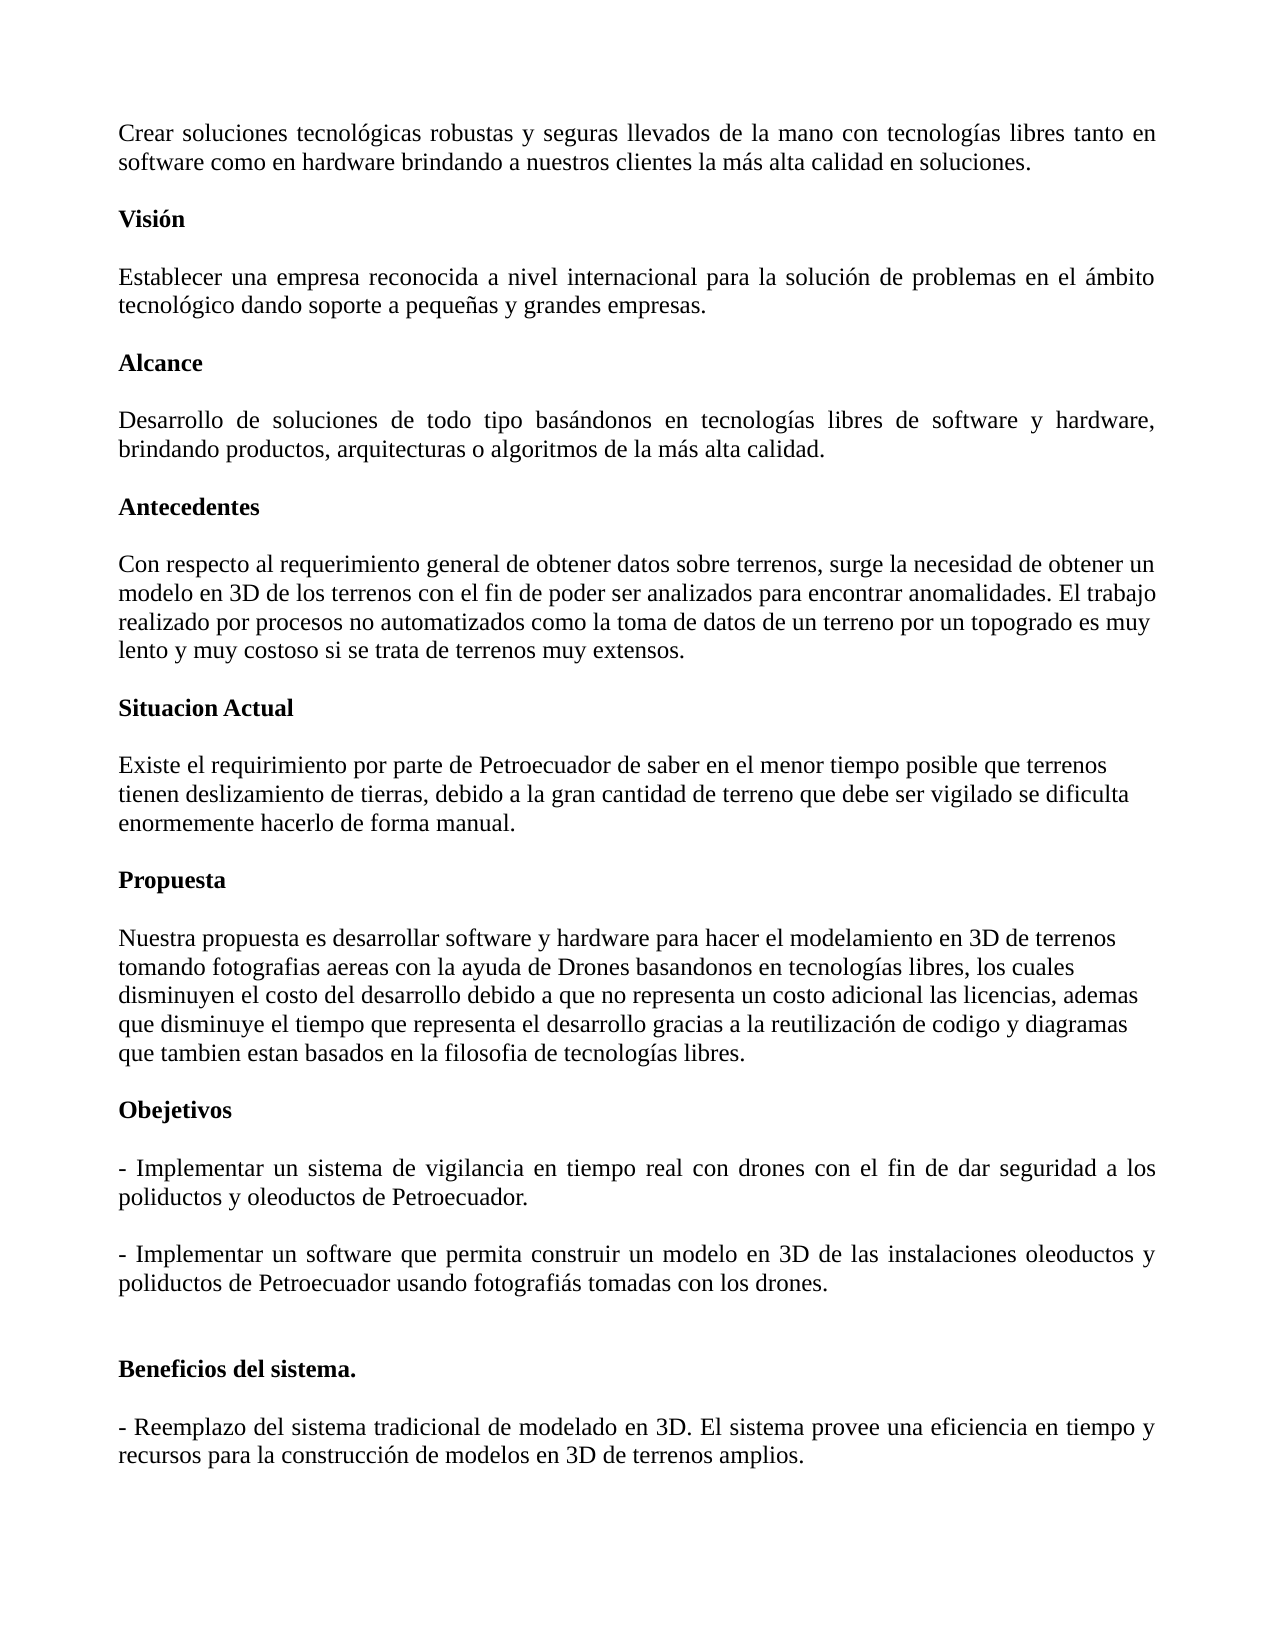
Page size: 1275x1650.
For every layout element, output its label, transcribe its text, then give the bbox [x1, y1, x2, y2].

text Propuesta [118, 866, 1157, 894]
text Crear soluciones tecnológicas robustas y seguras llevados de la mano con tecnologías libres tanto en software como en hardware brindando a nuestros clientes la más alta calidad en soluciones. [118, 118, 1157, 176]
text Alcance [118, 348, 1157, 377]
text Antecedentes [118, 492, 1157, 521]
text - Implementar un sistema de vigilancia en tiempo real con drones con el fin de dar seguridad a los poliductos y oleoductos de Petroecuador. [118, 1153, 1157, 1211]
text Desarrollo de soluciones de todo tipo basándonos en tecnologías libres de software y hardware, brindando productos, arquitecturas o algoritmos de la más alta calidad. [118, 406, 1157, 463]
text - Reemplazo del sistema tradicional de modelado en 3D. El sistema provee una eficiencia en tiempo y recursos para la construcción de modelos en 3D de terrenos amplios. [118, 1412, 1157, 1469]
text Visión [118, 204, 1157, 233]
text Obejetivos [118, 1096, 1157, 1124]
text Situacion Actual [118, 693, 1157, 722]
text Existe el requirimiento por parte de Petroecuador de saber en el menor tiempo posible que terrenos tienen deslizamiento de tierras, debido a la gran cantidad de terreno que debe ser vigilado se dificulta enormemente hacerlo de forma manual. [118, 751, 1157, 837]
text Nuestra propuesta es desarrollar software y hardware para hacer el modelamiento en 3D de terrenos tomando fotografias aereas con la ayuda de Drones basandonos en tecnologías libres, los cuales disminuyen el costo del desarrollo debido a que no representa un costo adicional las licencias, ademas que disminuye el tiempo que representa el desarrollo gracias a la reutilización de codigo y diagramas que tambien estan basados en la filosofia de tecnologías libres. [118, 923, 1157, 1067]
text Beneficios del sistema. [118, 1354, 1157, 1383]
text - Implementar un software que permita construir un modelo en 3D de las instalaciones oleoductos y poliductos de Petroecuador usando fotografiás tomadas con los drones. [118, 1239, 1157, 1297]
text Con respecto al requerimiento general de obtener datos sobre terrenos, surge la necesidad de obtener un modelo en 3D de los terrenos con el fin de poder ser analizados para encontrar anomalidades. El trabajo realizado por procesos no automatizados como la toma de datos de un terreno por un topogrado es muy lento y muy costoso si se trata de terrenos muy extensos. [118, 549, 1157, 664]
text Establecer una empresa reconocida a nivel internacional para la solución de problemas en el ámbito tecnológico dando soporte a pequeñas y grandes empresas. [118, 262, 1157, 319]
